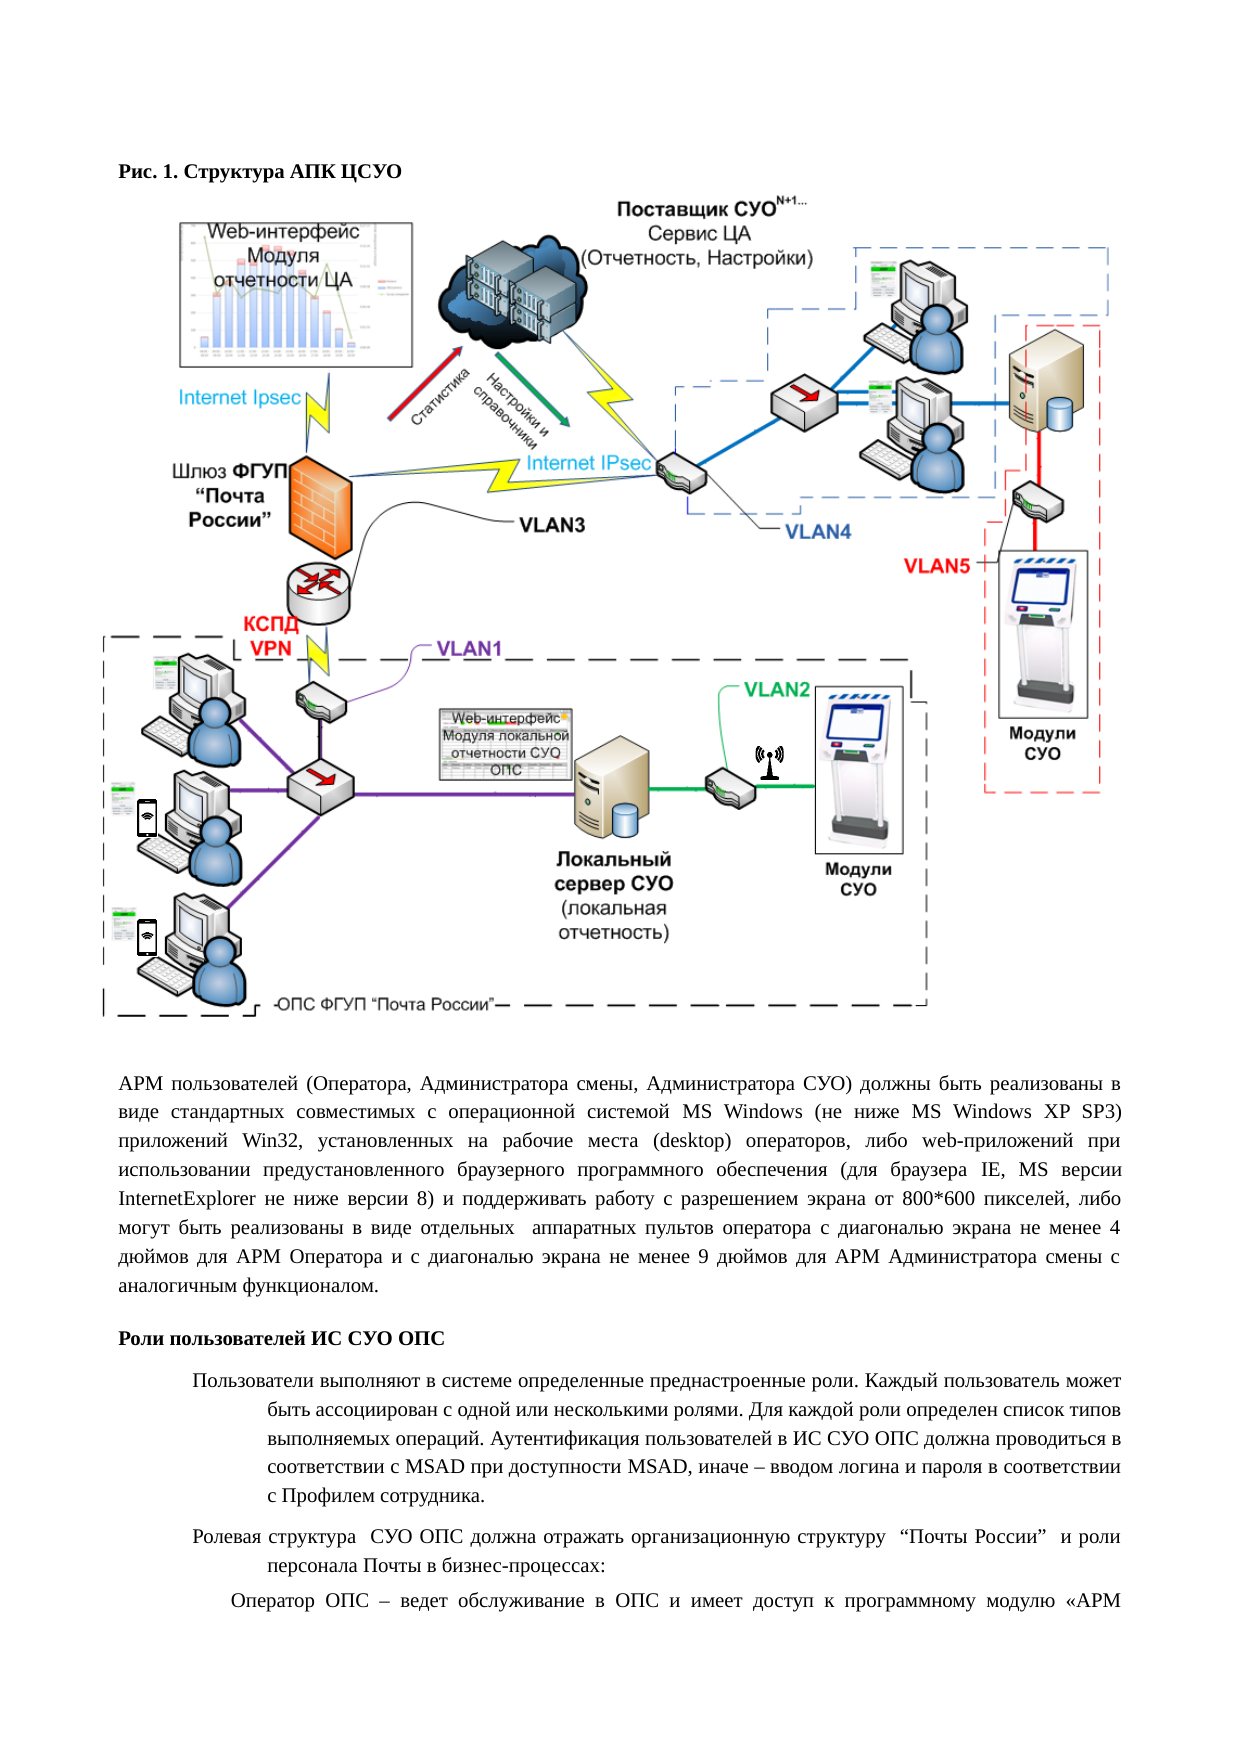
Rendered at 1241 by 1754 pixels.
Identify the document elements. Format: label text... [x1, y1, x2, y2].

text Пользователи выполняют в системе определенные преднастроенные роли. Каждый пользователь может быть ассоциирован с одной или несколькими ролями. Для каждой роли определен список типов выполняемых операций. Аутентификация пользователей в ИС СУО ОПС должна проводиться в соответствии с MSAD при доступности MSAD, иначе – вводом логина и пароля в соответствии с Профилем сотрудника. [192, 1368, 1122, 1507]
text АРМ пользователей (Оператора, Администратора смены, Администратора СУО) должны быть реализованы в виде стандартных совместимых с операционной системой MS Windows (не ниже MS Windows XP SP3) приложений Win32, установленных на рабочие места (desktop) операторов, либо web-приложений при использовании предустановленного браузерного программного обеспечения (для браузера IE, MS версии InternetExplorer не ниже версии 8) и поддерживать работу с разрешением экрана от 800*600 пикселей, либо могут быть реализованы в виде отдельных аппаратных пультов оператора с диагональю экрана не менее 4 дюймов для АРМ Оператора и с диагональю экрана не менее 9 дюймов для АРМ Администратора смены с аналогичным функционалом. [118, 1071, 1122, 1297]
text Рис. 1. Структура АПК ЦСУО [118, 159, 1122, 183]
picture [102, 192, 1109, 1017]
text Оператор ОПС – ведет обслуживание в ОПС и имеет доступ к программному модулю «АРМ [231, 1588, 1122, 1612]
text Роли пользователей ИС СУО ОПС [118, 1326, 1122, 1350]
text Ролевая структура СУО ОПС должна отражать организационную структуру “Почты России” и роли персонала Почты в бизнес-процессах: [192, 1524, 1122, 1577]
